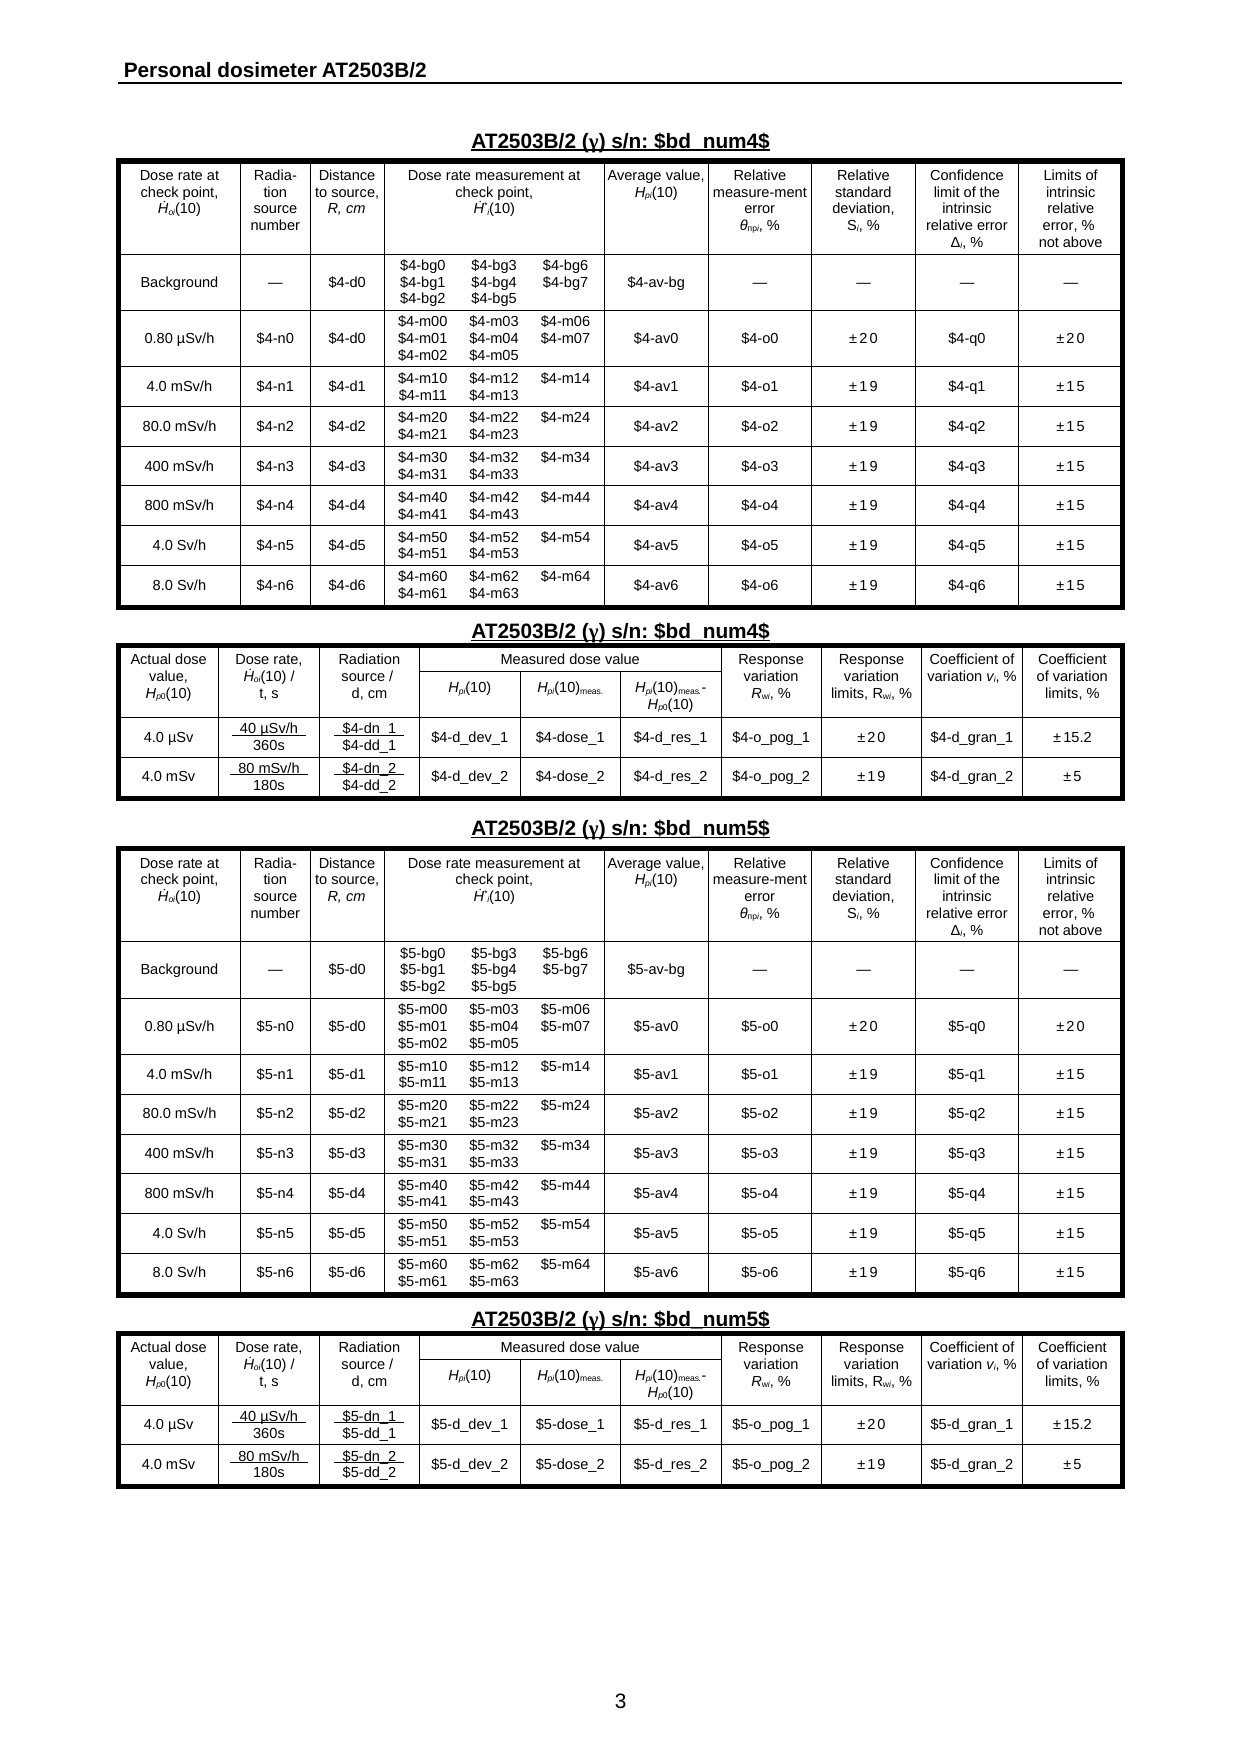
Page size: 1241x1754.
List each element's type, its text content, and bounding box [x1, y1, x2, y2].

table_cell 0.80 µSv/h [121, 999, 240, 1054]
table_cell Dose rate measurement at check point, Ḣ*i(10) [385, 851, 604, 941]
table_cell Hpi(10) [420, 672, 520, 717]
table_cell 4.0 µSv [121, 1406, 218, 1444]
table_cell Average value, Hpi(10) [605, 164, 708, 253]
table_cell $5-m00 $5-m01 $5-m02 $5-m03 $5-m04 $5-m05 $5-m06 $5-m07 [385, 999, 604, 1054]
table_cell $4-av6 [605, 566, 708, 604]
table_cell $5-o2 [709, 1095, 811, 1133]
table_cell $5-m40 $5-m41 $5-m42 $5-m43 $5-m44 [385, 1174, 604, 1213]
table_cell $5-d_res_2 [621, 1445, 721, 1484]
table_cell $5-q4 [916, 1174, 1018, 1213]
table_cell $4-dose_2 [521, 758, 620, 796]
table_cell Dose rate measurement at check point, Ḣ*i(10) [385, 164, 604, 253]
table_cell $5-m30 $5-m31 $5-m32 $5-m33 $5-m34 [385, 1135, 604, 1173]
table_cell ±19 [812, 566, 915, 604]
table_cell $5-av4 [605, 1174, 708, 1213]
table_cell Hpi(10)meas.-Hp0(10) [621, 1360, 721, 1404]
table_cell Response variation limits, Rwi, % [822, 648, 921, 717]
table_cell ±19 [812, 1174, 915, 1213]
table_cell $5-q3 [916, 1135, 1018, 1173]
table_cell ±15 [1019, 447, 1120, 485]
table_cell 400 mSv/h [121, 1135, 240, 1173]
table_cell ±19 [812, 526, 915, 565]
table_cell $4-q3 [916, 447, 1018, 485]
table_cell $4-n1 [241, 367, 310, 406]
table_cell $4-n4 [241, 486, 310, 525]
table_cell ±15 [1019, 407, 1120, 446]
table_cell Background [121, 255, 240, 310]
table_cell $4-av2 [605, 407, 708, 446]
table_cell $4-av0 [605, 311, 708, 366]
table_cell $4-d6 [311, 566, 384, 604]
table_cell $4-q6 [916, 566, 1018, 604]
table_cell 80 mSv/h 180s [219, 1445, 319, 1484]
table_header AT2503B/2 (γ) s/n: $bd_num5$ [118, 801, 1122, 846]
table_cell Hpi(10)meas. [521, 1360, 620, 1404]
table_cell $5-o5 [709, 1214, 811, 1252]
table_cell $4-d0 [311, 255, 384, 310]
table_cell $4-o3 [709, 447, 811, 485]
table_cell $4-o5 [709, 526, 811, 565]
table_cell $5-dn_2 $5-dd_2 [320, 1445, 419, 1484]
table_cell $4-d3 [311, 447, 384, 485]
table_cell 400 mSv/h [121, 447, 240, 485]
table_cell 4.0 mSv [121, 1445, 218, 1484]
table_cell $4-n5 [241, 526, 310, 565]
table_cell $5-o6 [709, 1254, 811, 1292]
table_cell $4-d4 [311, 486, 384, 525]
table_cell Response variation Rwi, % [722, 648, 821, 717]
table_cell $5-bg0 $5-bg1 $5-bg2 $5-bg3 $5-bg4 $5-bg5 $5-bg6 $5-bg7 [385, 942, 604, 998]
table_cell $4-o_pog_1 [722, 718, 821, 757]
table_cell $5-q6 [916, 1254, 1018, 1292]
table_cell Hpi(10) [420, 1360, 520, 1404]
table_cell $4-d_gran_1 [922, 718, 1022, 757]
table_cell $5-d_dev_1 [420, 1406, 520, 1444]
table_cell $4-av1 [605, 367, 708, 406]
table_cell — [1019, 255, 1120, 310]
table_cell 4.0 µSv [121, 718, 218, 757]
table_cell $5-av1 [605, 1055, 708, 1094]
table_cell Response variation Rwi, % [722, 1336, 821, 1404]
table_cell ±15 [1019, 566, 1120, 604]
table_cell ±15 [1019, 1055, 1120, 1094]
table_cell $4-o1 [709, 367, 811, 406]
table_cell 4.0 Sv/h [121, 526, 240, 565]
table_cell $5-n3 [241, 1135, 310, 1173]
table_header AT2503B/2 (γ) s/n: $bd_num4$ [118, 114, 1122, 158]
table_cell $4-q2 [916, 407, 1018, 446]
table_cell 80.0 mSv/h [121, 1095, 240, 1133]
table_cell 8.0 Sv/h [121, 1254, 240, 1292]
table_cell $4-d_res_2 [621, 758, 721, 796]
table_cell ±19 [812, 407, 915, 446]
table_cell ±20 [1019, 311, 1120, 366]
table_cell Hpi(10)meas. [521, 672, 620, 717]
table_cell ±19 [812, 1214, 915, 1252]
table_cell $4-av3 [605, 447, 708, 485]
table_cell $4-o2 [709, 407, 811, 446]
table_cell ±15 [1019, 1095, 1120, 1133]
table_cell ±15 [1019, 367, 1120, 406]
table_cell 4.0 Sv/h [121, 1214, 240, 1252]
table_cell $4-q5 [916, 526, 1018, 565]
table_cell 4.0 mSv/h [121, 1055, 240, 1094]
table_cell ±5 [1023, 1445, 1120, 1484]
table_cell Dose rate at check point, Ḣoi(10) [121, 851, 240, 941]
table_cell 4.0 mSv [121, 758, 218, 796]
table_cell $4-o0 [709, 311, 811, 366]
table_cell $4-dn_1 $4-dd_1 [320, 718, 419, 757]
table_cell ±20 [822, 718, 921, 757]
table_cell ±15 [1019, 1214, 1120, 1252]
table_cell ±20 [822, 1406, 921, 1444]
table_cell $5-q2 [916, 1095, 1018, 1133]
table_cell ±15.2 [1023, 1406, 1120, 1444]
table_cell $4-d_dev_2 [420, 758, 520, 796]
table_cell 40 µSv/h 360s [219, 718, 319, 757]
table_cell ±19 [812, 367, 915, 406]
table_cell $4-o6 [709, 566, 811, 604]
table_cell $5-d2 [311, 1095, 384, 1133]
table_cell ±15 [1019, 1135, 1120, 1173]
table_cell 80 mSv/h 180s [219, 758, 319, 796]
table_cell ±5 [1023, 758, 1120, 796]
table_cell $4-dn_2 $4-dd_2 [320, 758, 419, 796]
table_cell ±19 [822, 758, 921, 796]
table_cell $5-d0 [311, 999, 384, 1054]
table_cell — [812, 255, 915, 310]
table_cell Relative standard deviation, Si, % [812, 164, 915, 253]
table_cell ±19 [812, 447, 915, 485]
table_cell $5-d3 [311, 1135, 384, 1173]
table_cell ±19 [822, 1445, 921, 1484]
table_cell 80.0 mSv/h [121, 407, 240, 446]
table_cell $5-d_gran_2 [922, 1445, 1022, 1484]
table_cell Average value, Hpi(10) [605, 851, 708, 941]
table_cell $5-o4 [709, 1174, 811, 1213]
table_cell $5-d_dev_2 [420, 1445, 520, 1484]
table_cell $5-av0 [605, 999, 708, 1054]
table_cell 40 µSv/h 360s [219, 1406, 319, 1444]
table_cell ±19 [812, 1135, 915, 1173]
table_cell Radia-tion source number [241, 851, 310, 941]
table_cell $5-av5 [605, 1214, 708, 1252]
table_cell Coefficient of variation vi, % [922, 1336, 1022, 1404]
table_cell $4-m00 $4-m01 $4-m02 $4-m03 $4-m04 $4-m05 $4-m06 $4-m07 [385, 311, 604, 366]
table_cell $4-n2 [241, 407, 310, 446]
table_cell $4-d0 [311, 311, 384, 366]
table_cell ±19 [812, 486, 915, 525]
table_cell $5-n2 [241, 1095, 310, 1133]
table_cell Hpi(10)meas.-Hp0(10) [621, 672, 721, 717]
table_cell Limits of intrinsic relative error, % not above [1019, 164, 1120, 253]
table_cell $5-m60 $5-m61 $5-m62 $5-m63 $5-m64 [385, 1254, 604, 1292]
table_cell ±15 [1019, 1254, 1120, 1292]
table_cell $5-d0 [311, 942, 384, 998]
table_cell $5-d5 [311, 1214, 384, 1252]
table_cell $5-q5 [916, 1214, 1018, 1252]
table_cell Radia-tion source number [241, 164, 310, 253]
table_cell Dose rate, Ḣoi(10) / t, s [219, 1336, 319, 1404]
table_cell $4-m10 $4-m11 $4-m12 $4-m13 $4-m14 [385, 367, 604, 406]
table_cell $4-d_dev_1 [420, 718, 520, 757]
table_cell $5-m50 $5-m51 $5-m52 $5-m53 $5-m54 [385, 1214, 604, 1252]
table_cell $4-q0 [916, 311, 1018, 366]
table_cell $5-o3 [709, 1135, 811, 1173]
table_cell — [709, 942, 811, 998]
table_cell $5-dn_1 $5-dd_1 [320, 1406, 419, 1444]
table_cell 8.0 Sv/h [121, 566, 240, 604]
table_cell 800 mSv/h [121, 1174, 240, 1213]
table_cell $4-q1 [916, 367, 1018, 406]
table_cell $5-o_pog_1 [722, 1406, 821, 1444]
table_header AT2503B/2 (γ) s/n: $bd_num4$ [118, 610, 1122, 643]
table_cell Background [121, 942, 240, 998]
table_cell Distance to source, R, сm [311, 851, 384, 941]
table_cell Actual dose value, Hp0(10) [121, 648, 218, 717]
table_cell $4-o4 [709, 486, 811, 525]
table_cell ±15 [1019, 1174, 1120, 1213]
table_cell $4-av-bg [605, 255, 708, 310]
table_cell $4-n0 [241, 311, 310, 366]
table_cell Relative measure-ment error θпрi, % [709, 851, 811, 941]
table_cell ±19 [812, 1055, 915, 1094]
table_cell ±20 [812, 999, 915, 1054]
table_cell Radiation source / d, cm [320, 648, 419, 717]
table_cell $5-av6 [605, 1254, 708, 1292]
table_cell ±20 [812, 311, 915, 366]
table_cell $4-m40 $4-m41 $4-m42 $4-m43 $4-m44 [385, 486, 604, 525]
table_cell $4-n3 [241, 447, 310, 485]
table_cell Coefficient of variation limits, % [1023, 648, 1120, 717]
table_cell $5-d_gran_1 [922, 1406, 1022, 1444]
table_cell $5-q1 [916, 1055, 1018, 1094]
table_cell ±15.2 [1023, 718, 1120, 757]
table_cell $4-q4 [916, 486, 1018, 525]
table_cell Confidence limit of the intrinsic relative error Δi, % [916, 164, 1018, 253]
table_cell Coefficient of variation limits, % [1023, 1336, 1120, 1404]
table_cell $4-n6 [241, 566, 310, 604]
table_cell Limits of intrinsic relative error, % not above [1019, 851, 1120, 941]
table_cell $5-dose_1 [521, 1406, 620, 1444]
table_cell $5-d_res_1 [621, 1406, 721, 1444]
table_cell $5-m20 $5-m21 $5-m22 $5-m23 $5-m24 [385, 1095, 604, 1133]
table_cell ±15 [1019, 526, 1120, 565]
table_cell 0.80 µSv/h [121, 311, 240, 366]
table_cell ±20 [1019, 999, 1120, 1054]
table_cell $4-m60 $4-m61 $4-m62 $4-m63 $4-m64 [385, 566, 604, 604]
table_cell Confidence limit of the intrinsic relative error Δi, % [916, 851, 1018, 941]
table_cell $4-bg0 $4-bg1 $4-bg2 $4-bg3 $4-bg4 $4-bg5 $4-bg6 $4-bg7 [385, 255, 604, 310]
table_cell $4-m30 $4-m31 $4-m32 $4-m33 $4-m34 [385, 447, 604, 485]
table_cell Coefficient of variation vi, % [922, 648, 1022, 717]
table_cell $4-o_pog_2 [722, 758, 821, 796]
table_cell — [241, 942, 310, 998]
table_cell — [812, 942, 915, 998]
table_cell 800 mSv/h [121, 486, 240, 525]
table_cell $5-d1 [311, 1055, 384, 1094]
table_cell $5-n0 [241, 999, 310, 1054]
table_cell Dose rate at check point, Ḣoi(10) [121, 164, 240, 253]
table_cell Measured dose value [420, 1336, 721, 1358]
table_cell $4-d1 [311, 367, 384, 406]
table_cell $4-av5 [605, 526, 708, 565]
table_cell Distance to source, R, сm [311, 164, 384, 253]
table_cell $5-dose_2 [521, 1445, 620, 1484]
table_cell Measured dose value [420, 648, 721, 671]
table_cell Response variation limits, Rwi, % [822, 1336, 921, 1404]
table_cell $5-n4 [241, 1174, 310, 1213]
table_cell — [709, 255, 811, 310]
table_cell $5-n6 [241, 1254, 310, 1292]
table_cell Radiation source / d, cm [320, 1336, 419, 1404]
table_cell ±15 [1019, 486, 1120, 525]
table_cell — [916, 255, 1018, 310]
table_header AT2503B/2 (γ) s/n: $bd_num5$ [118, 1298, 1122, 1331]
table_cell $5-m10 $5-m11 $5-m12 $5-m13 $5-m14 [385, 1055, 604, 1094]
table_cell — [1019, 942, 1120, 998]
table_cell $4-m20 $4-m21 $4-m22 $4-m23 $4-m24 [385, 407, 604, 446]
table_cell $4-m50 $4-m51 $4-m52 $4-m53 $4-m54 [385, 526, 604, 565]
table_cell $5-q0 [916, 999, 1018, 1054]
table_cell 4.0 mSv/h [121, 367, 240, 406]
table_cell $5-n1 [241, 1055, 310, 1094]
table_cell $4-d5 [311, 526, 384, 565]
table_cell ±19 [812, 1095, 915, 1133]
table_cell $5-o_pog_2 [722, 1445, 821, 1484]
table_cell $5-av2 [605, 1095, 708, 1133]
table_cell $4-av4 [605, 486, 708, 525]
table_cell $4-d2 [311, 407, 384, 446]
table_cell $5-n5 [241, 1214, 310, 1252]
table_cell $5-d4 [311, 1174, 384, 1213]
table_cell — [241, 255, 310, 310]
table_cell $5-o1 [709, 1055, 811, 1094]
table_cell $4-d_gran_2 [922, 758, 1022, 796]
table_cell $4-d_res_1 [621, 718, 721, 757]
table_cell $5-o0 [709, 999, 811, 1054]
table_cell ±19 [812, 1254, 915, 1292]
table_cell $5-av-bg [605, 942, 708, 998]
table_cell Dose rate, Ḣoi(10) / t, s [219, 648, 319, 717]
table_cell Relative standard deviation, Si, % [812, 851, 915, 941]
table_cell — [916, 942, 1018, 998]
table_cell Relative measure-ment error θпрi, % [709, 164, 811, 253]
table_cell $5-av3 [605, 1135, 708, 1173]
table_cell $5-d6 [311, 1254, 384, 1292]
table_cell Actual dose value, Hp0(10) [121, 1336, 218, 1404]
table_cell $4-dose_1 [521, 718, 620, 757]
